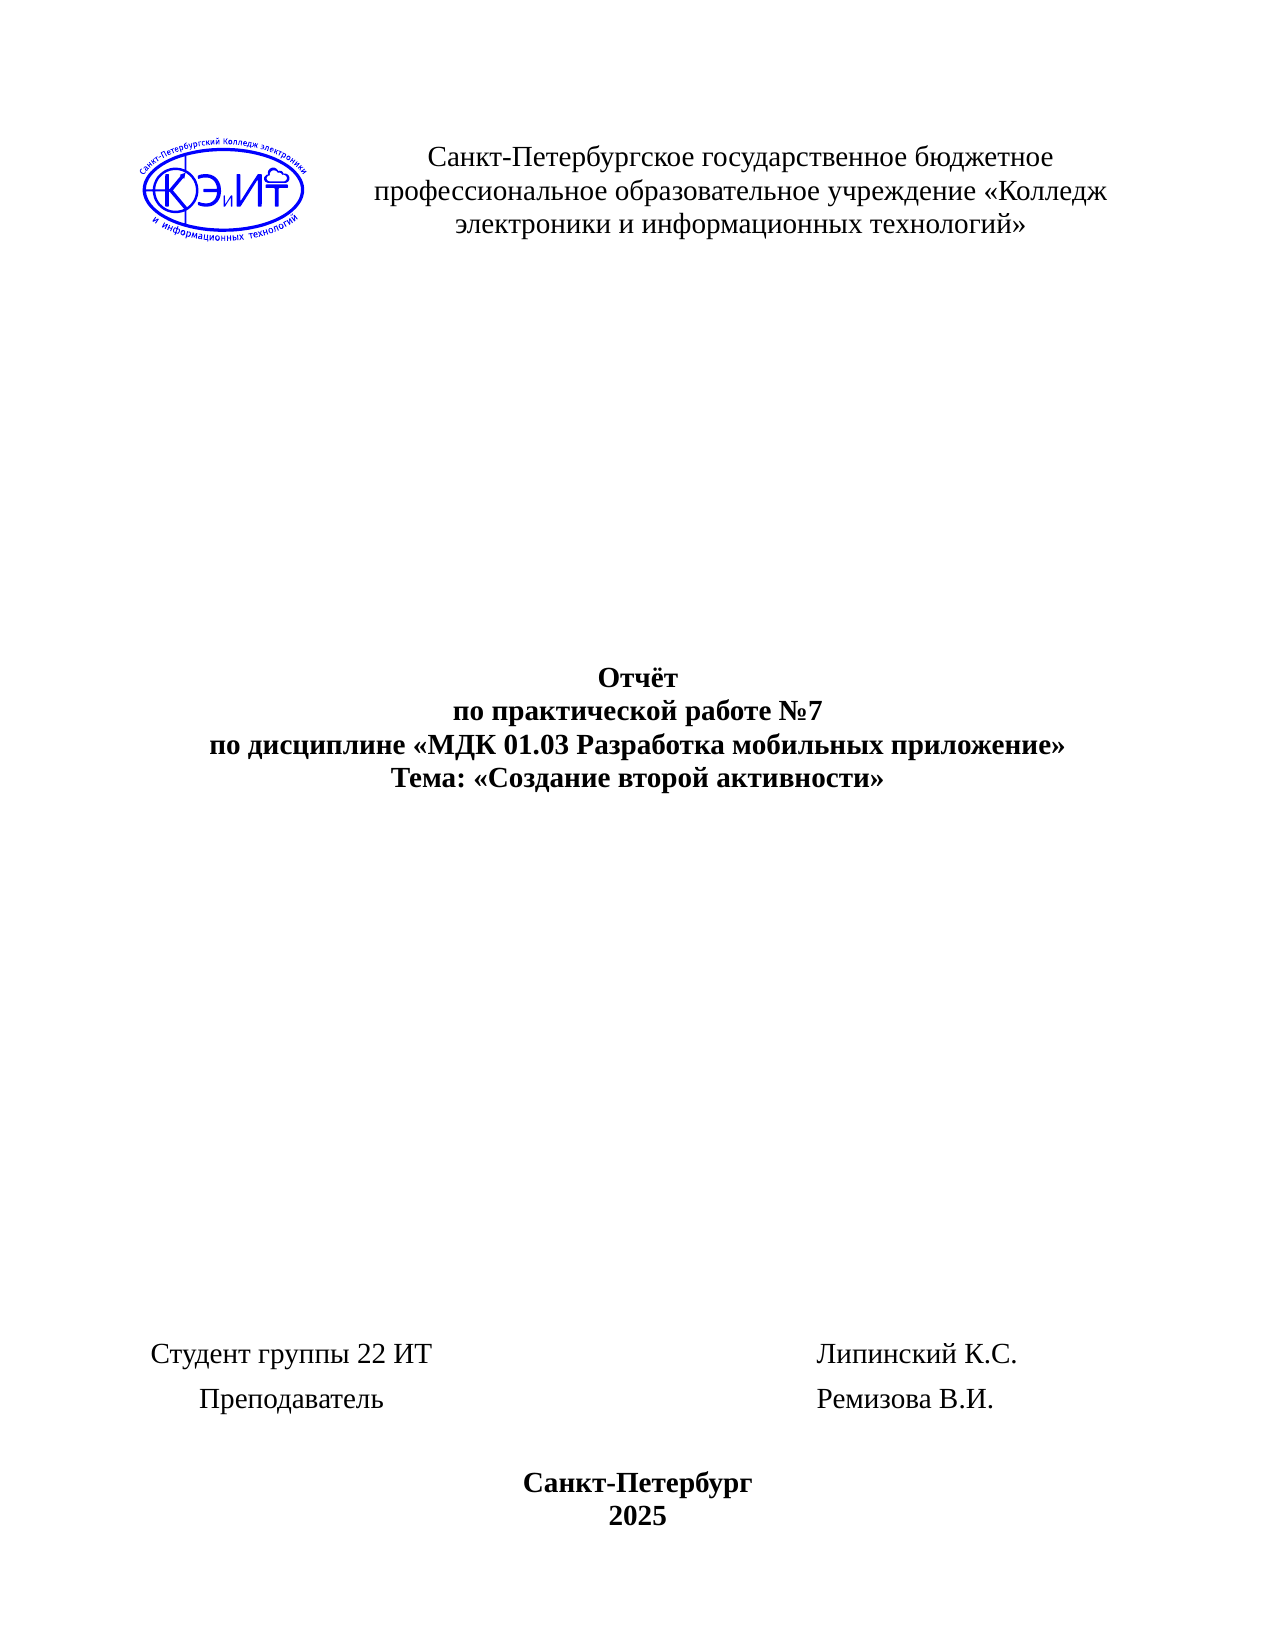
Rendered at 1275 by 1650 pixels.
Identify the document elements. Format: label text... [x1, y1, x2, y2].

text Тема: «Создание второй активности» [118, 761, 1157, 794]
table_cell Ремизова В.И. [811, 1376, 1157, 1421]
table_cell [464, 1376, 811, 1421]
text по дисциплине «МДК 01.03 Разработка мобильных приложение» [118, 727, 1157, 761]
table_header Студент группы 22 ИТ [118, 1331, 464, 1376]
table_cell Преподаватель [118, 1376, 464, 1421]
text Отчёт по практической работе №7 [118, 660, 1157, 727]
table_header Липинский К.С. [811, 1331, 1157, 1376]
table_header [464, 1331, 811, 1376]
